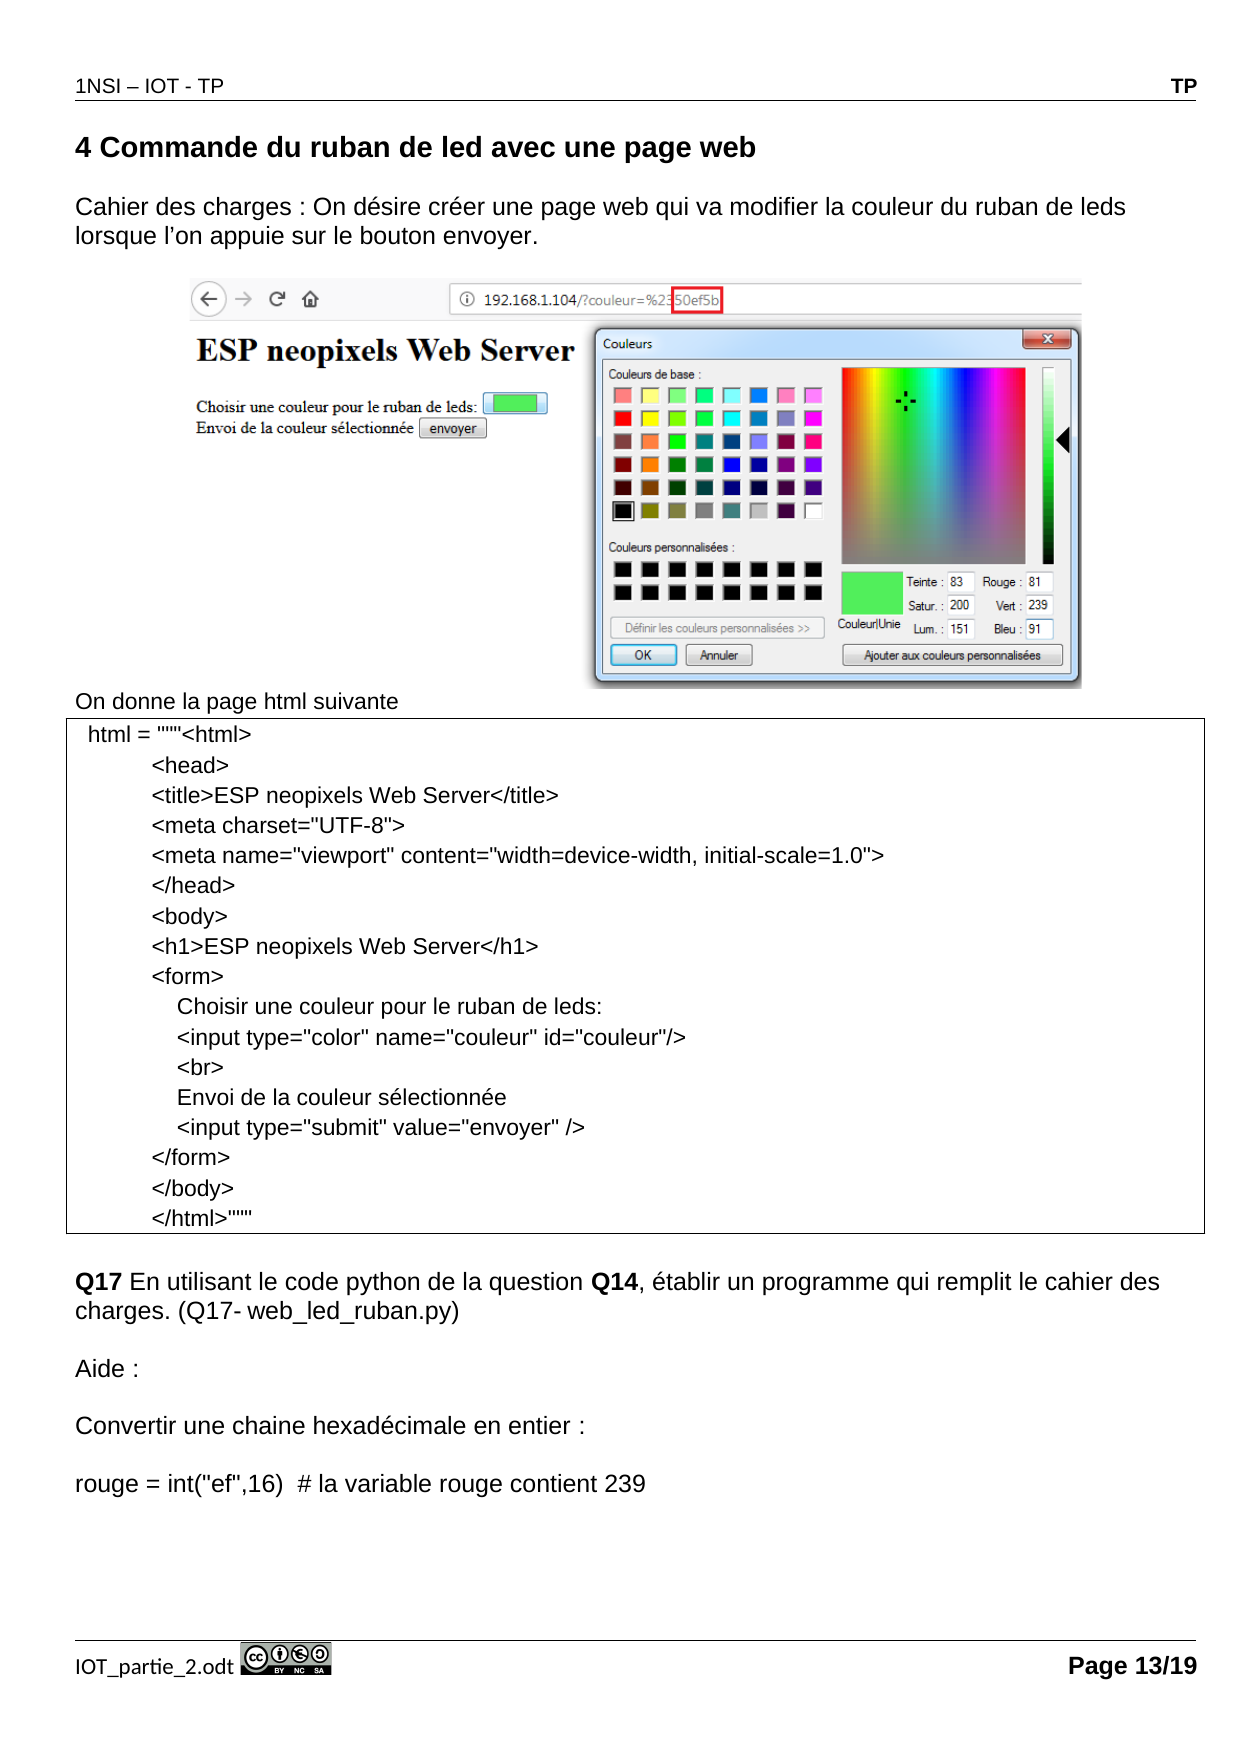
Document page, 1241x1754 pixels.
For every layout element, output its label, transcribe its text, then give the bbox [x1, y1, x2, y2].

text Convertir une chaine hexadécimale en entier : [75, 1411, 1196, 1440]
text <body> [67, 899, 1204, 929]
text Envoi de la couleur sélectionnée [67, 1081, 1204, 1110]
text Q17 En utilisant le code python de la question Q14, établir un programme qui remplit le cahier des charges. (Q17- web_led_ruban.py) [75, 1267, 1196, 1325]
text </body> [67, 1171, 1204, 1201]
text <title>ESP neopixels Web Server</title> [67, 779, 1204, 808]
text <input type="submit" value="envoyer" /> [67, 1111, 1204, 1141]
picture [189, 278, 1082, 689]
text Aide : [75, 1353, 1196, 1382]
text Choisir une couleur pour le ruban de leds: [67, 990, 1204, 1020]
text 4 Commande du ruban de led avec une page web [75, 129, 1196, 163]
text Cahier des charges : On désire créer une page web qui va modifier la couleur du ruban de leds lorsque l’on appuie sur le bouton envoyer. [75, 192, 1196, 249]
picture [240, 1642, 332, 1675]
text </head> [67, 869, 1204, 899]
text rouge = int("ef",16) # la variable rouge contient 239 [75, 1468, 1196, 1497]
text <head> [67, 748, 1204, 778]
text <meta charset="UTF-8"> [67, 809, 1204, 838]
text <h1>ESP neopixels Web Server</h1> [67, 930, 1204, 959]
text <form> [67, 960, 1204, 989]
text </form> [67, 1141, 1204, 1171]
text </html>""" [67, 1202, 1204, 1233]
text <br> [67, 1051, 1204, 1080]
text html = """<html> [67, 719, 1204, 748]
text <meta name="viewport" content="width=device-width, initial-scale=1.0"> [67, 839, 1204, 869]
text On donne la page html suivante [75, 688, 1196, 714]
text <input type="color" name="couleur" id="couleur"/> [67, 1020, 1204, 1050]
